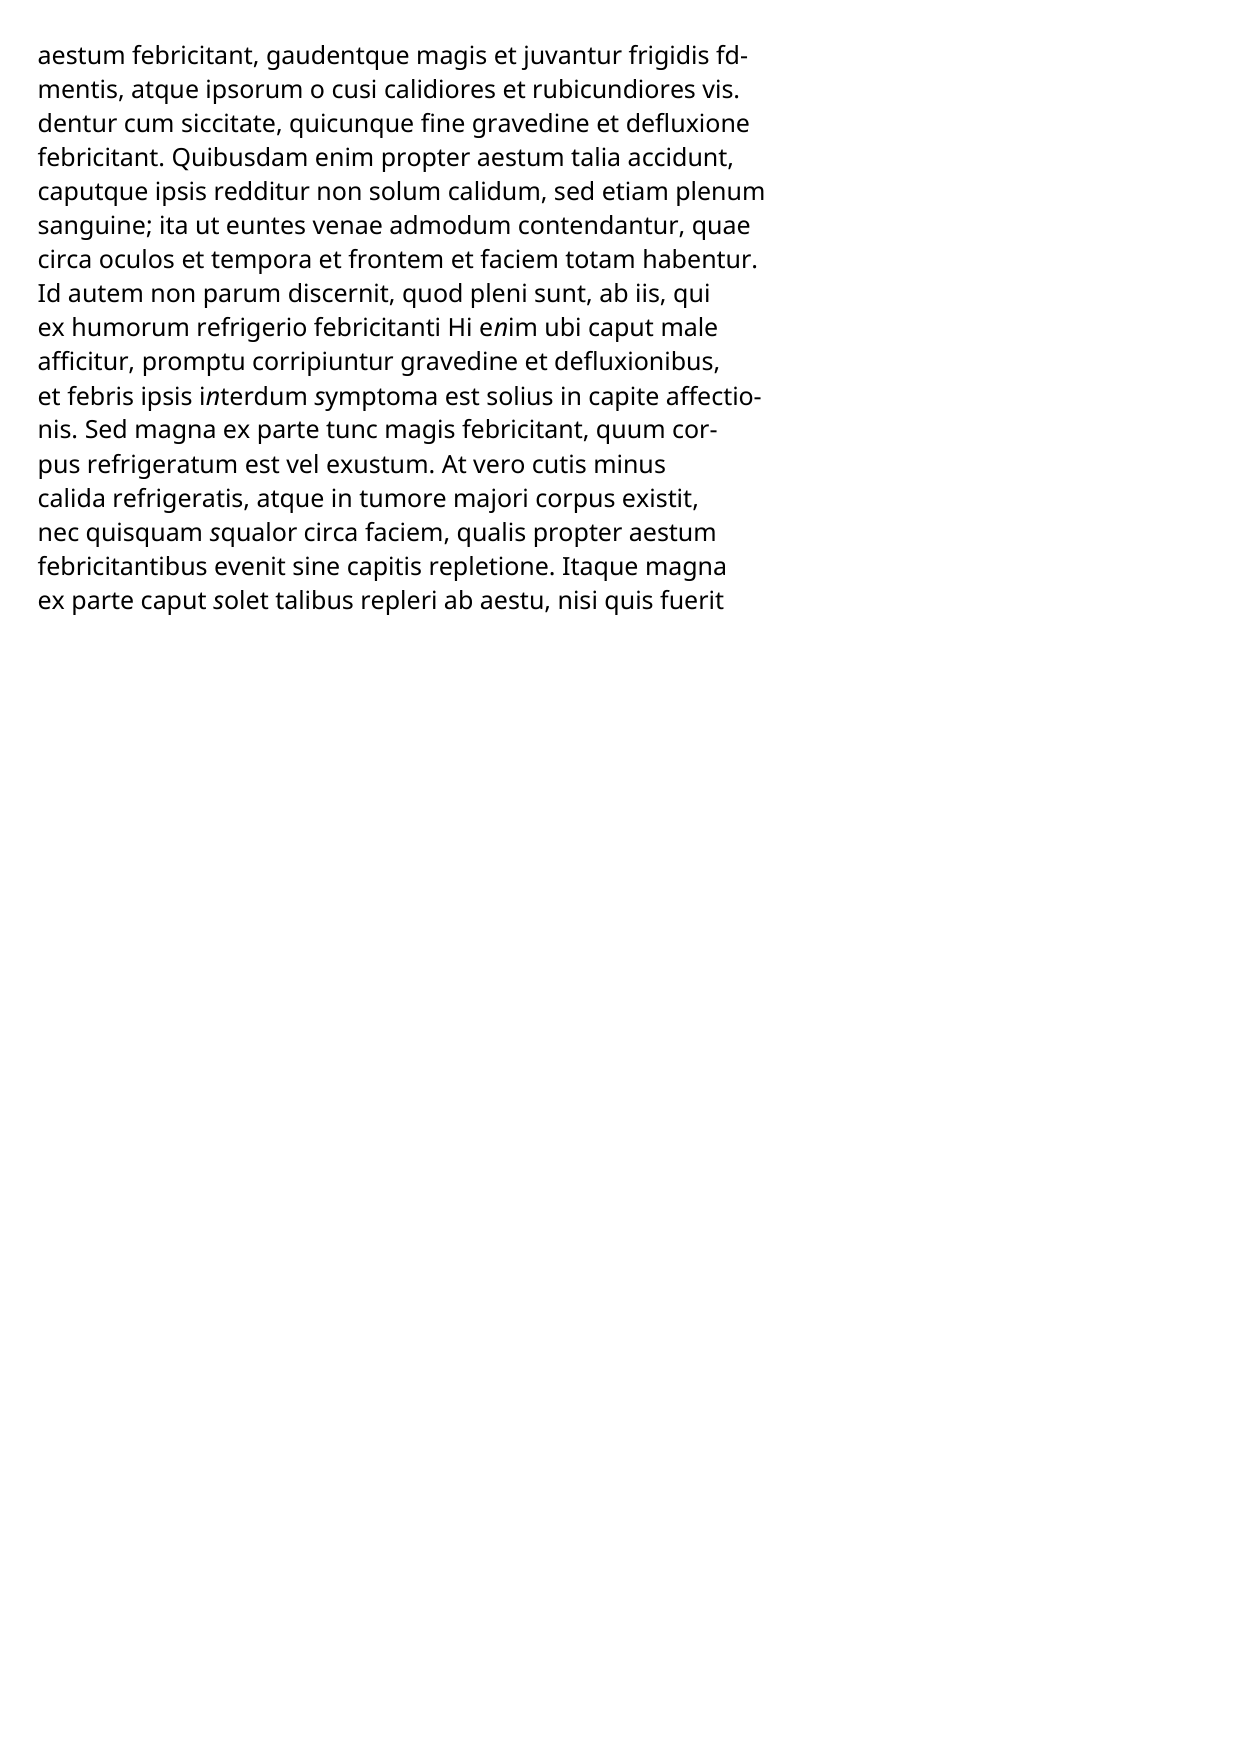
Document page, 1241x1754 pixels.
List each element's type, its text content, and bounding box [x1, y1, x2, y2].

text aestum febricitant, gaudentque magis et juvantur frigidis fd- mentis, atque ipsorum o cusi calidiores et rubicundiores vis. dentur cum siccitate, quicunque fine gravedine et defluxione febricitant. Quibusdam enim propter aestum talia accidunt, caputque ipsis redditur non solum calidum, sed etiam plenum sanguine; ita ut euntes venae admodum contendantur, quae circa oculos et tempora et frontem et faciem totam habentur. Id autem non parum discernit, quod pleni sunt, ab iis, qui ex humorum refrigerio febricitanti Hi enim ubi caput male afficitur, promptu corripiuntur gravedine et defluxionibus, et febris ipsis interdum symptoma est solius in capite affectio- nis. Sed magna ex parte tunc magis febricitant, quum cor- pus refrigeratum est vel exustum. At vero cutis minus calida refrigeratis, atque in tumore majori corpus existit, nec quisquam squalor circa faciem, qualis propter aestum febricitantibus evenit sine capitis repletione. Itaque magna ex parte caput solet talibus repleri ab aestu, nisi quis fuerit [37, 37, 1203, 617]
